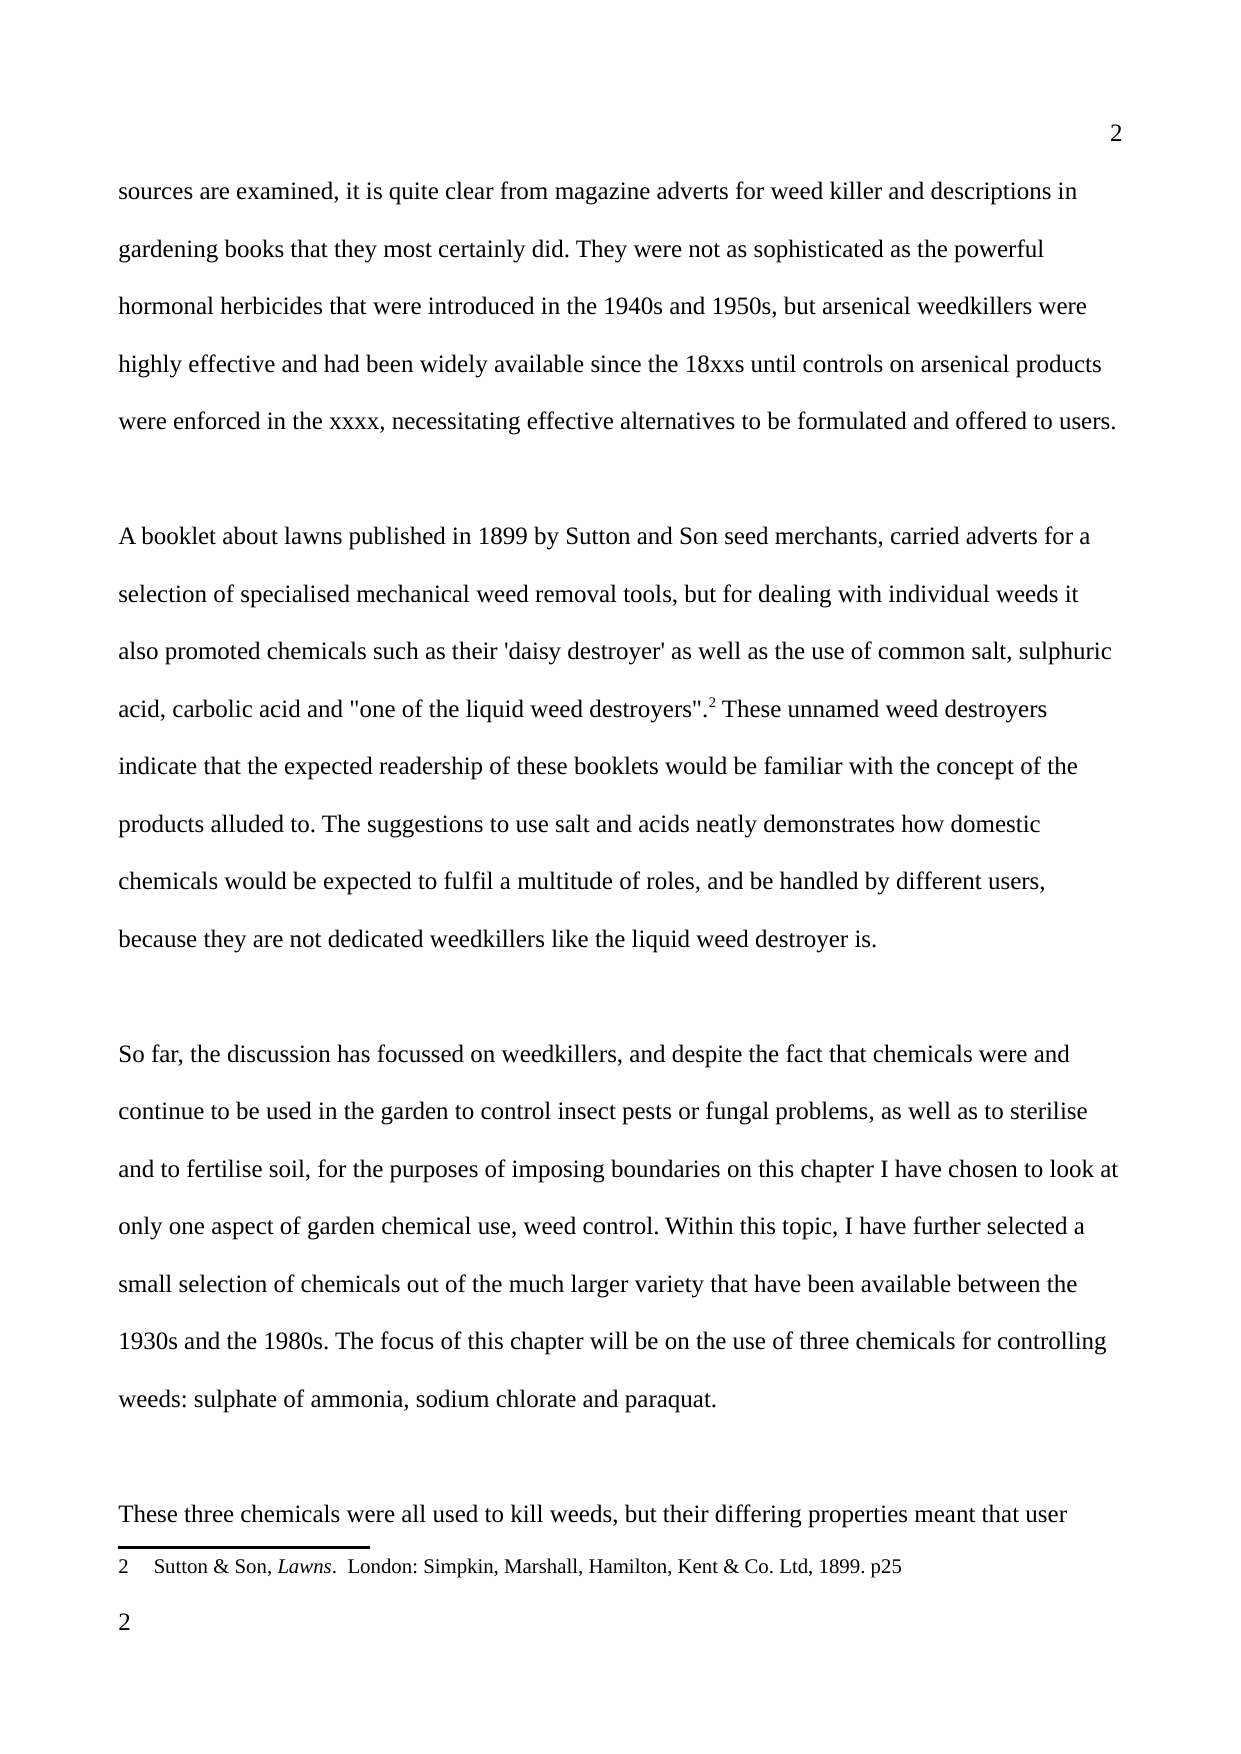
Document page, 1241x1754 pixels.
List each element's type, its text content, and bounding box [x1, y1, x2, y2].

text So far, the discussion has focussed on weedkillers, and despite the fact that chemicals were and continue to be used in the garden to control insect pests or fungal problems, as well as to sterilise and to fertilise soil, for the purposes of imposing boundaries on this chapter I have chosen to look at only one aspect of garden chemical use, weed control. Within this topic, I have further selected a small selection of chemicals out of the much larger variety that have been available between the 1930s and the 1980s. The focus of this chapter will be on the use of three chemicals for controlling weeds: sulphate of ammonia, sodium chlorate and paraquat. [118, 1039, 1122, 1413]
text A booklet about lawns published in 1899 by Sutton and Son seed merchants, carried adverts for a selection of specialised mechanical weed removal tools, but for dealing with individual weeds it also promoted chemicals such as their 'daisy destroyer' as well as the use of common salt, sulphuric acid, carbolic acid and "one of the liquid weed destroyers". These unnamed weed destroyers indicate that the expected readership of these booklets would be familiar with the concept of the products alluded to. The suggestions to use salt and acids neatly demonstrates how domestic chemicals would be expected to fulfil a multitude of roles, and be handled by different users, because they are not dedicated weedkillers like the liquid weed destroyer is. [118, 521, 1122, 953]
text sources are examined, it is quite clear from magazine adverts for weed killer and descriptions in gardening books that they most certainly did. They were not as sophisticated as the powerful hormonal herbicides that were introduced in the 1940s and 1950s, but arsenical weedkillers were highly effective and had been widely available since the 18xxs until controls on arsenical products were enforced in the xxxx, necessitating effective alternatives to be formulated and offered to users. [118, 176, 1122, 435]
text Sutton & Son, Lawns. London: Simpkin, Marshall, Hamilton, Kent & Co. Ltd, 1899. p25 [118, 1553, 1122, 1578]
text These three chemicals were all used to kill weeds, but their differing properties meant that user [118, 1499, 1122, 1528]
